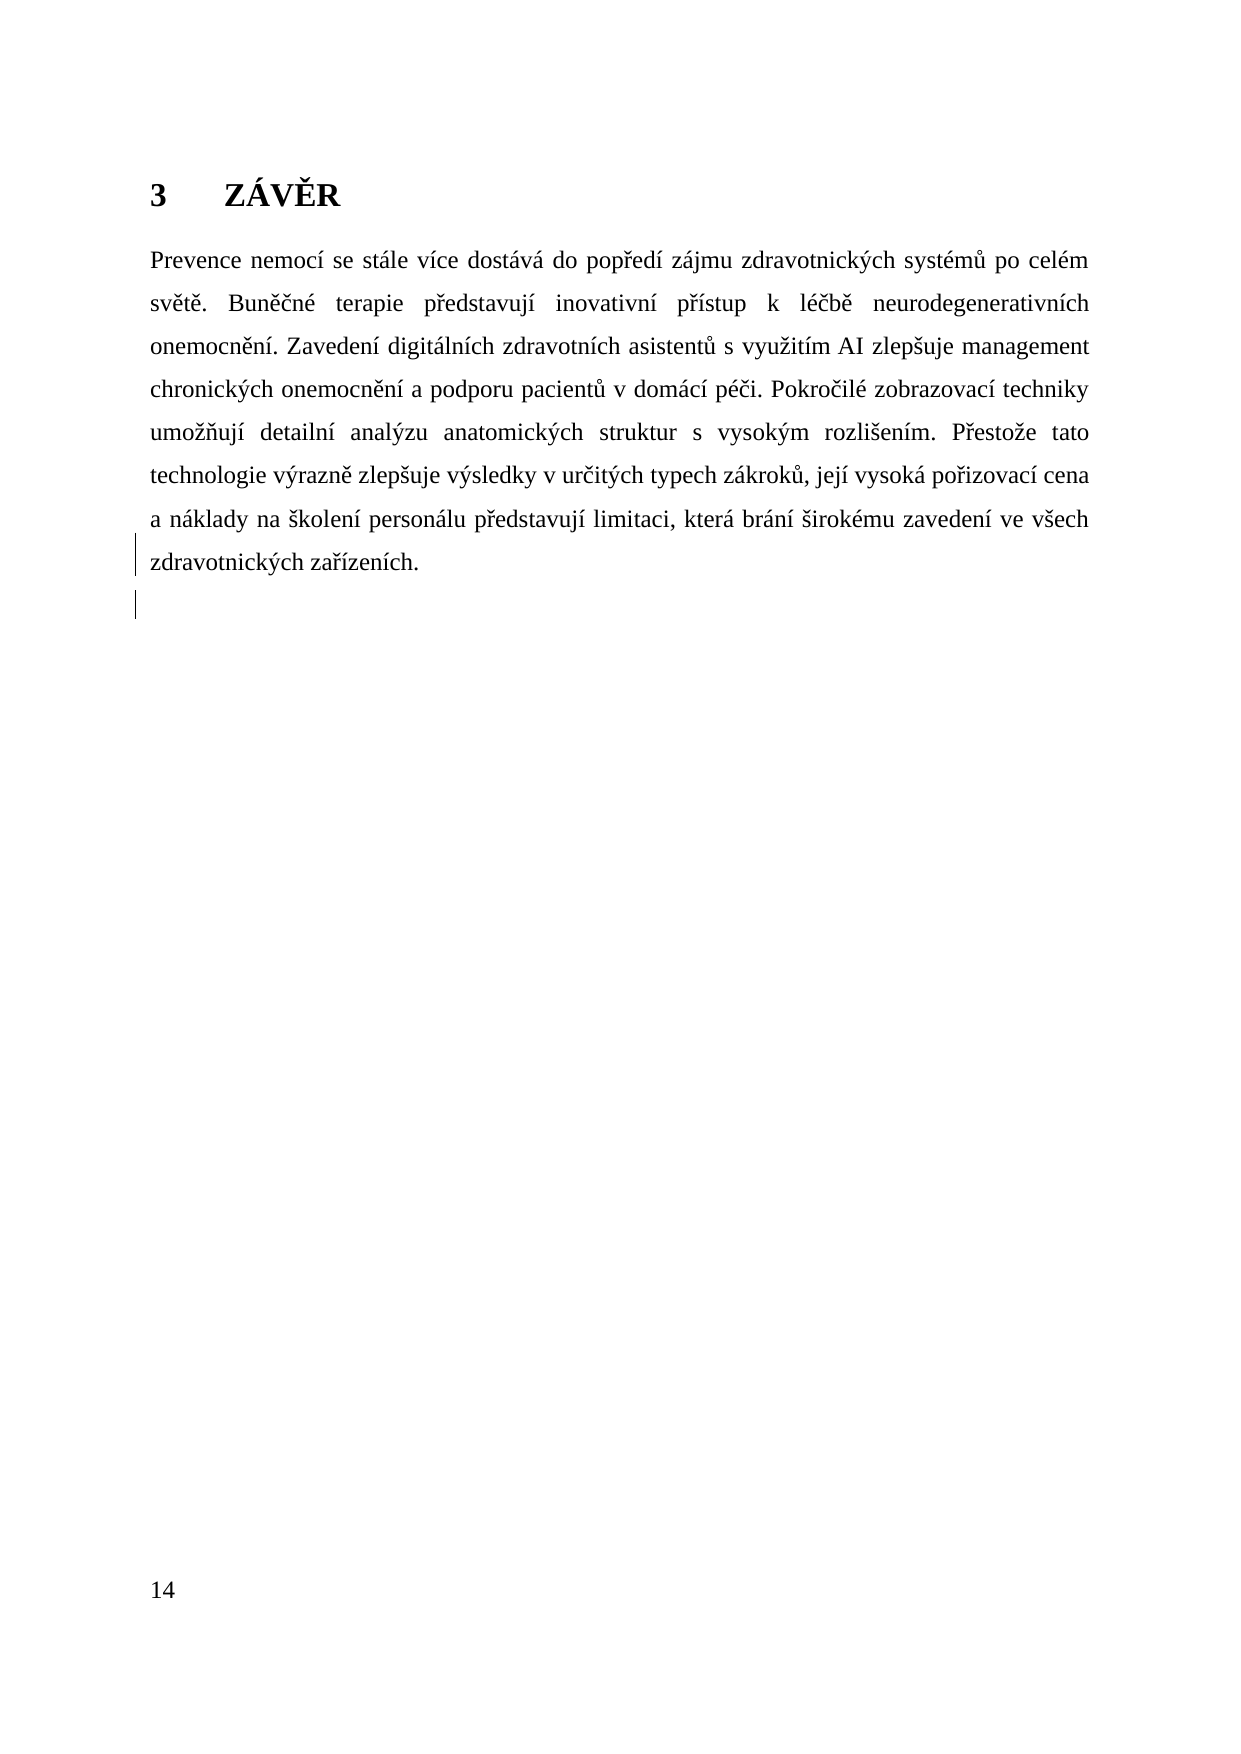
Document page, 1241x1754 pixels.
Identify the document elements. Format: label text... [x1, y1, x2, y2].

text Prevence nemocí se stále více dostává do popředí zájmu zdravotnických systémů po celém světě. Buněčné terapie představují inovativní přístup k léčbě neurodegenerativních onemocnění. Zavedení digitálních zdravotních asistentů s využitím AI zlepšuje management chronických onemocnění a podporu pacientů v domácí péči. Pokročilé zobrazovací techniky umožňují detailní analýzu anatomických struktur s vysokým rozlišením. Přestože tato technologie výrazně zlepšuje výsledky v určitých typech zákroků, její vysoká pořizovací cena a náklady na školení personálu představují limitaci, která brání širokému zavedení ve všech zdravotnických zařízeních. [150, 245, 1090, 576]
subtitle Závěr [150, 175, 1090, 213]
